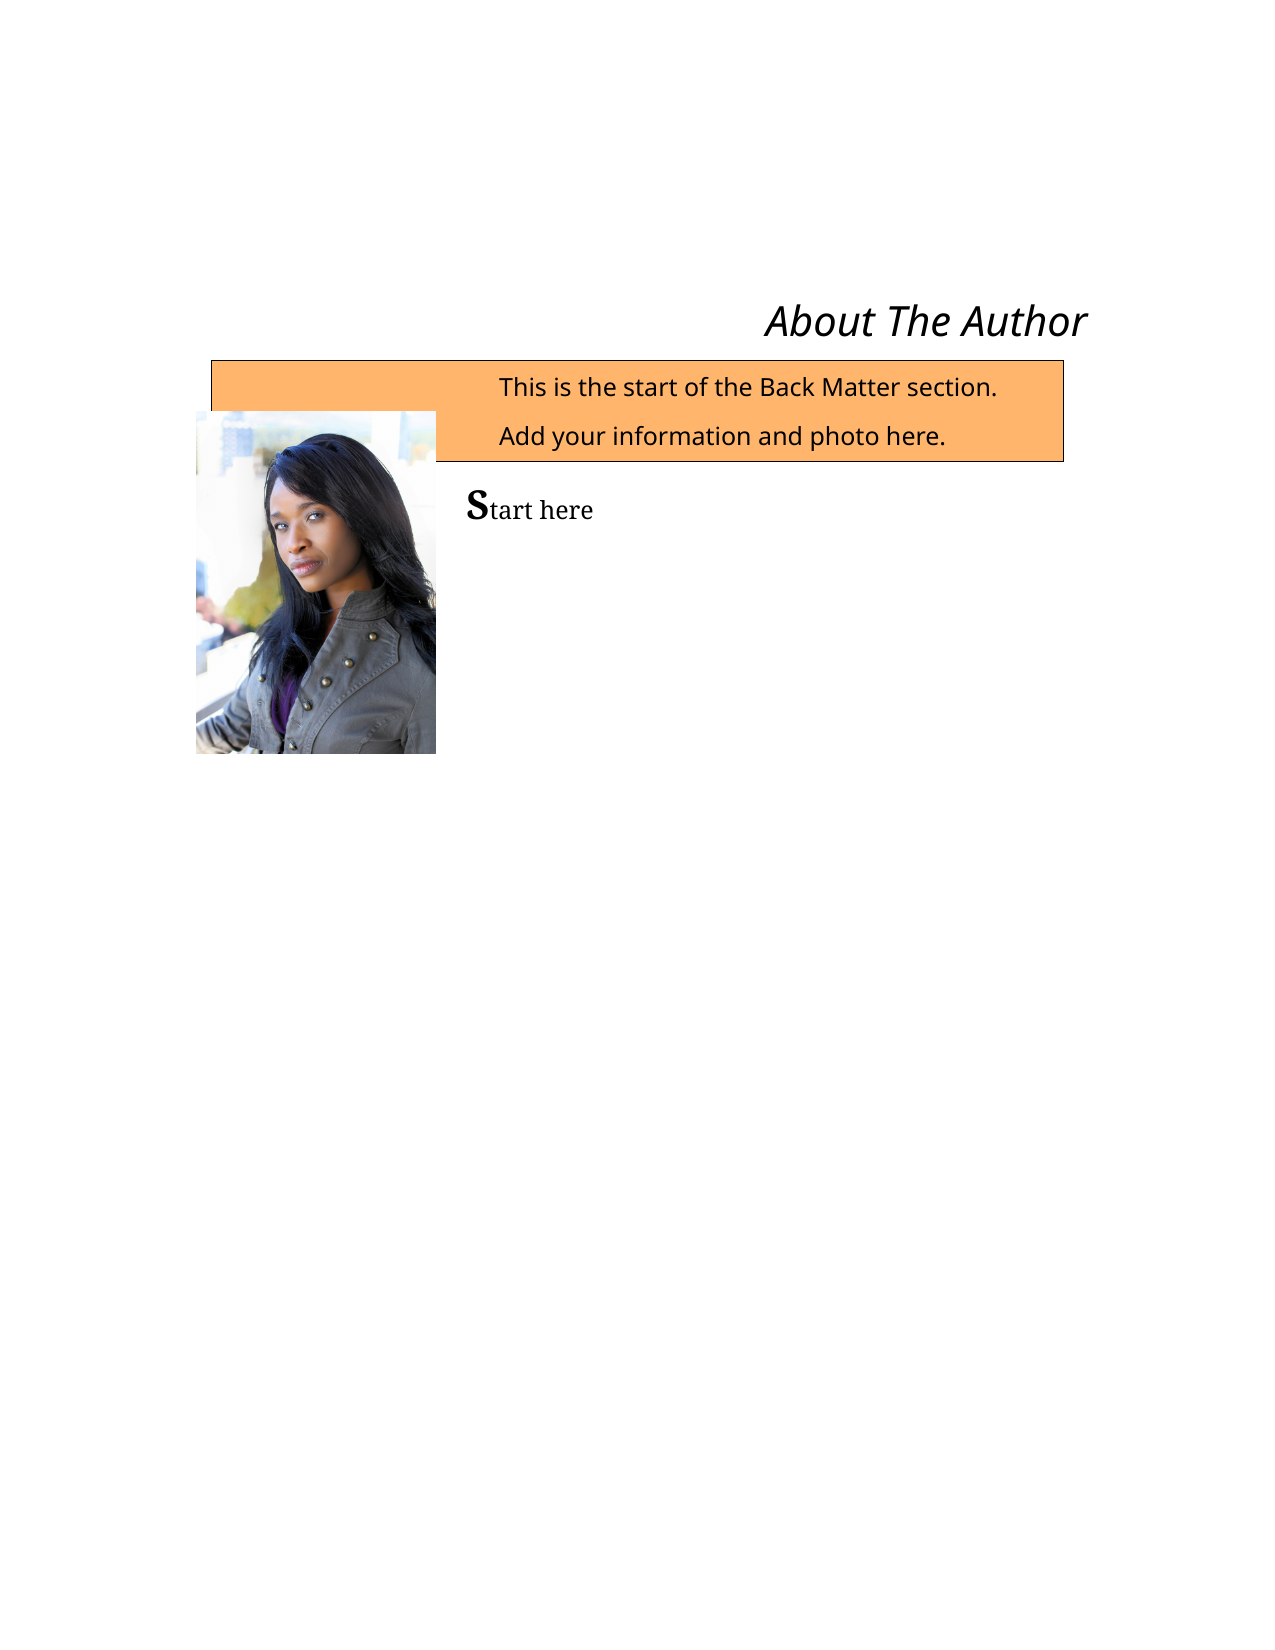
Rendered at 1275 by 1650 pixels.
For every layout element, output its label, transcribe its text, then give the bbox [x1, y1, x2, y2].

text This is the start of the Back Matter section. [212, 361, 1063, 403]
picture [196, 411, 436, 754]
text Start here [436, 477, 1087, 531]
text Add your information and photo here. [212, 409, 1063, 461]
subtitle About The Author [187, 292, 1087, 348]
text [187, 477, 196, 531]
